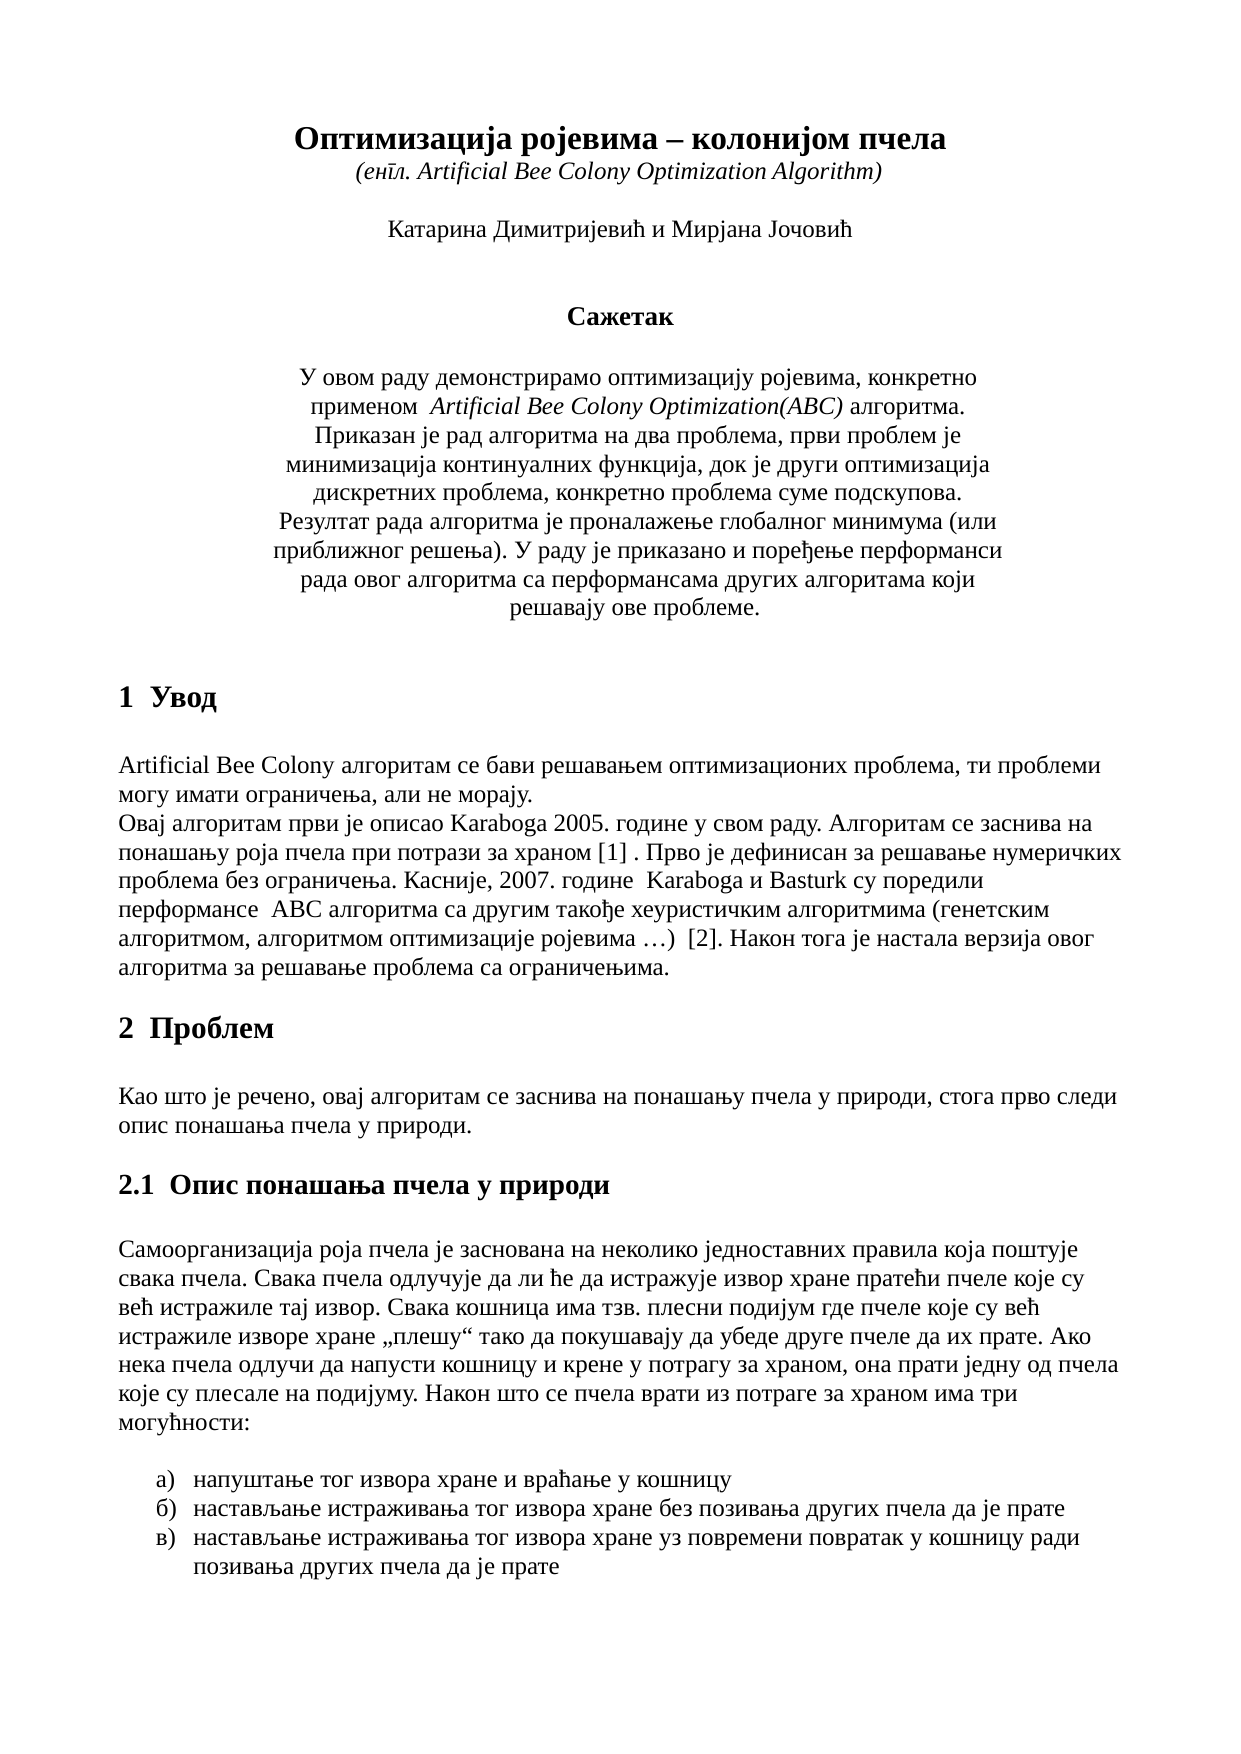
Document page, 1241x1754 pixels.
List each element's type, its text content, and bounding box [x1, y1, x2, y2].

text Овај алгоритам први је описао Karaboga 2005. године у свом раду. Алгоритам се заснива на понашању роја пчела при потрази за храном [1] . Прво је дефинисан за решавање нумеричких проблема без ограничења. Касније, 2007. године Karaboga и Basturk су поредили перформансе ABC алгоритма са другим такође хеуристичким алгоритмима (генетским алгоритмом, алгоритмом оптимизације ројевима …) [2]. Након тога је настала верзија овог алгоритма за решавање проблема са ограничењима. [118, 808, 1122, 981]
list напуштање тог извора хране и враћање у кошницу [156, 1464, 1122, 1493]
list настављање истраживања тог извора хране уз повремени повратак у кошницу ради позивања других пчела да је прате [156, 1522, 1122, 1579]
text Катарина Димитријевић и Мирјана Јочовић [118, 214, 1122, 243]
text 1 Увод [118, 679, 1122, 715]
text У овом раду демонстрирамо оптимизацију ројевима, конкретно применом Artificial Bee Colony Optimization(ABC) алгоритма. Приказан је рад алгоритма на два проблема, први проблем је минимизација континуалних функција, док је други оптимизација дискретних проблема, конкретно проблема суме подскупова. Резултат рада алгоритма је проналажење глобалног минимума (или приближног решења). У раду је приказано и поређење перформанси рада овог алгоритма са перформансама других алгоритама који решавају ове проблеме. [266, 362, 1010, 621]
text 2 Проблем [118, 1009, 1122, 1045]
text Као што је речено, овај алгоритам се заснива на понашању пчела у природи, стога прво следи опис понашања пчела у природи. [118, 1081, 1122, 1139]
text (енгл. Artificial Bee Colony Optimization Algorithm) [118, 156, 1122, 185]
list настављање истраживања тог извора хране без позивања других пчела да је прате [156, 1493, 1122, 1522]
text 2.1 Опис понашања пчела у природи [118, 1167, 1122, 1201]
text Самоорганизација роја пчела је заснована на неколико једноставних правила која поштује свака пчела. Свака пчела одлучује да ли ће да истражује извор хране пратећи пчеле које су већ истражиле тај извор. Свака кошница има тзв. плесни подијум где пчеле које су већ истражиле изворе хране „плешу“ тако да покушавају да убеде друге пчеле да их прате. Ако нека пчела одлучи да напусти кошницу и крене у потрагу за храном, она прати једну од пчела које су плесале на подијуму. Након што се пчела врати из потраге за храном има три могућности: [118, 1234, 1122, 1436]
text Оптимизација ројевима – колонијом пчела [118, 118, 1122, 156]
text Сажетак [118, 300, 1122, 331]
text Аrtificial Bee Colony алгоритам се бави решавањем оптимизационих проблема, ти проблеми могу имати ограничења, али не морају. [118, 751, 1122, 808]
